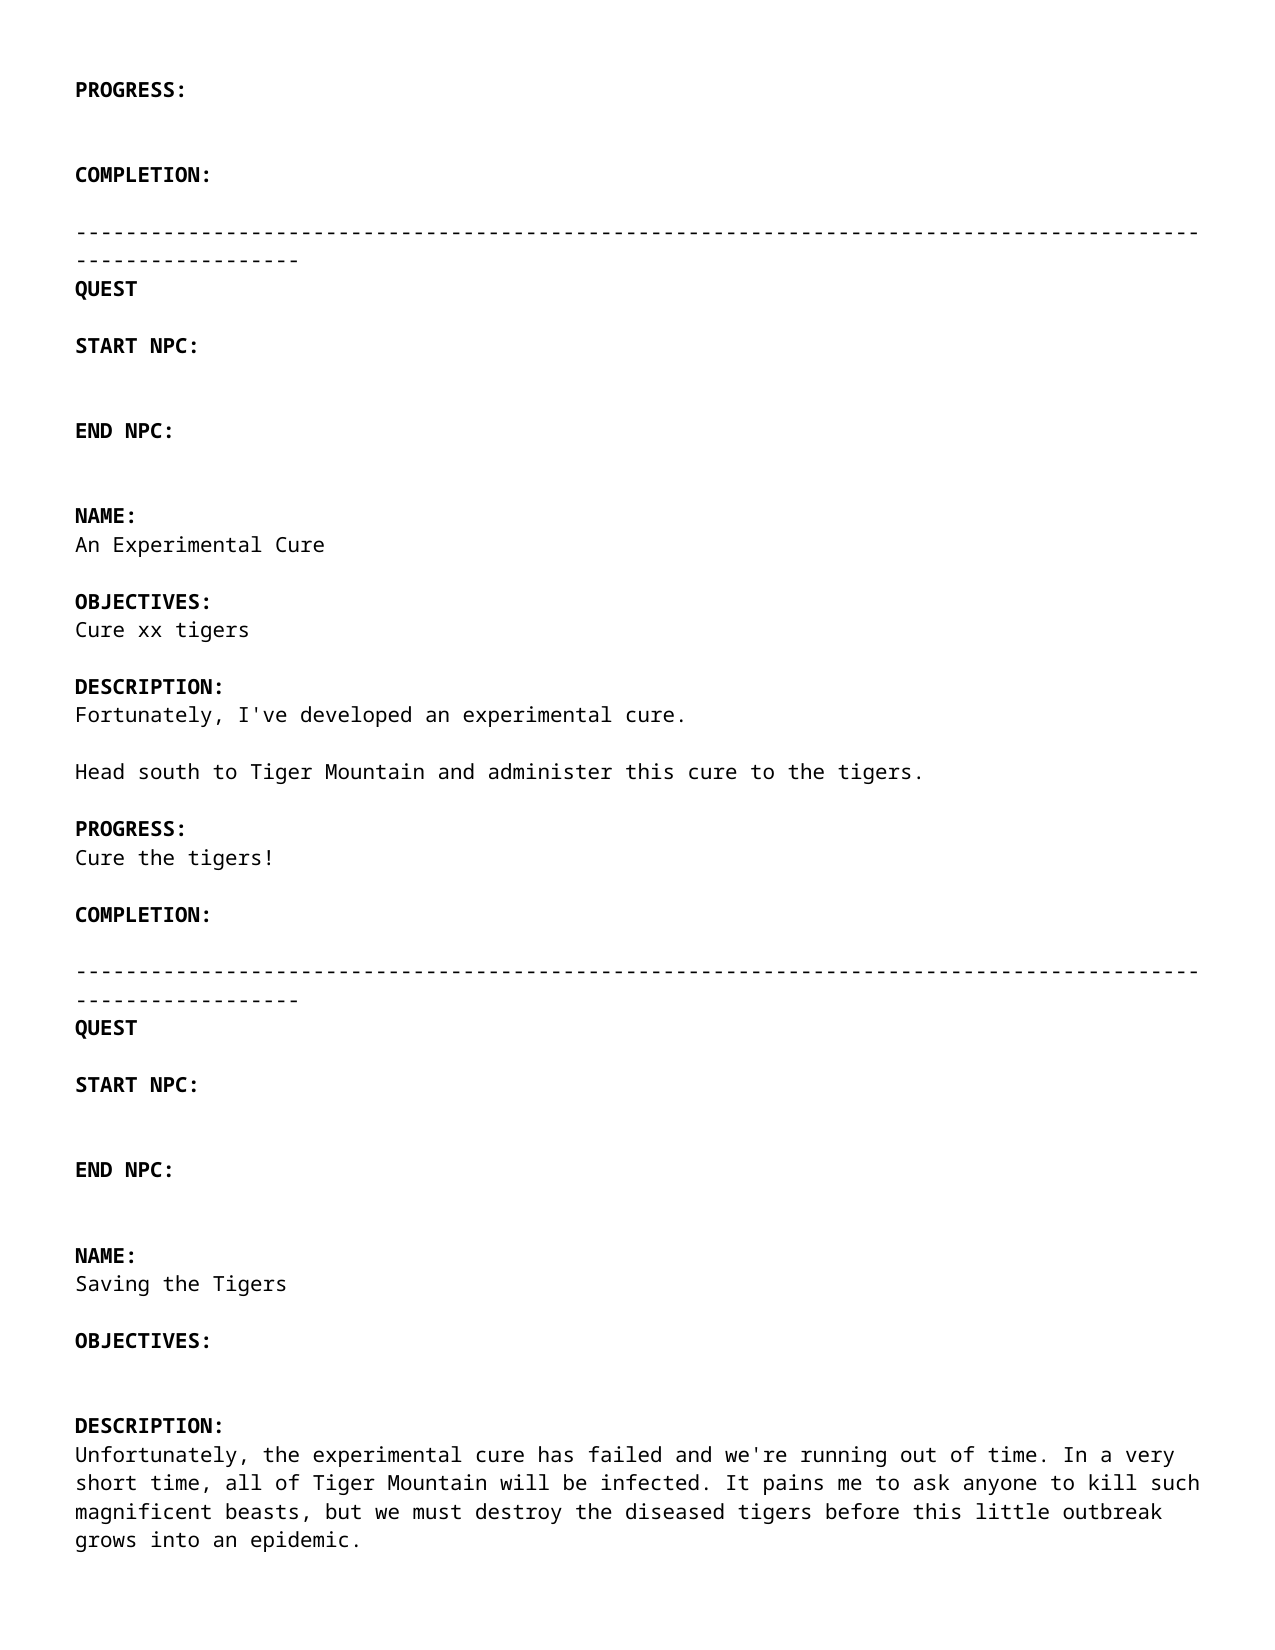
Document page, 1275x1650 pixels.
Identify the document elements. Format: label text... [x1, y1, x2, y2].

text Cure xx tigers [75, 615, 1200, 644]
text QUEST [75, 274, 1200, 302]
text OBJECTIVES: [75, 587, 1200, 615]
text START NPC: [75, 331, 1200, 359]
text ------------------------------------------------------------------------------------------------------------ [75, 957, 1200, 1013]
text Cure the tigers! [75, 843, 1200, 871]
text END NPC: [75, 416, 1200, 445]
text START NPC: [75, 1070, 1200, 1099]
text Head south to Tiger Mountain and administer this cure to the tigers. [75, 757, 1200, 786]
text Unfortunately, the experimental cure has failed and we're running out of time. In a very short time, all of Tiger Mountain will be infected. It pains me to ask anyone to kill such magnificent beasts, but we must destroy the diseased tigers before this little outbreak grows into an epidemic. [75, 1440, 1200, 1554]
text ------------------------------------------------------------------------------------------------------------ [75, 217, 1200, 274]
text An Experimental Cure [75, 530, 1200, 558]
text NAME: [75, 1241, 1200, 1269]
text NAME: [75, 502, 1200, 530]
text PROGRESS: [75, 814, 1200, 843]
text Fortunately, I've developed an experimental cure. [75, 701, 1200, 729]
text QUEST [75, 1013, 1200, 1042]
text COMPLETION: [75, 900, 1200, 928]
text COMPLETION: [75, 160, 1200, 189]
text DESCRIPTION: [75, 672, 1200, 701]
text PROGRESS: [75, 75, 1200, 103]
text Saving the Tigers [75, 1269, 1200, 1298]
text OBJECTIVES: [75, 1326, 1200, 1355]
text DESCRIPTION: [75, 1412, 1200, 1440]
text END NPC: [75, 1156, 1200, 1184]
